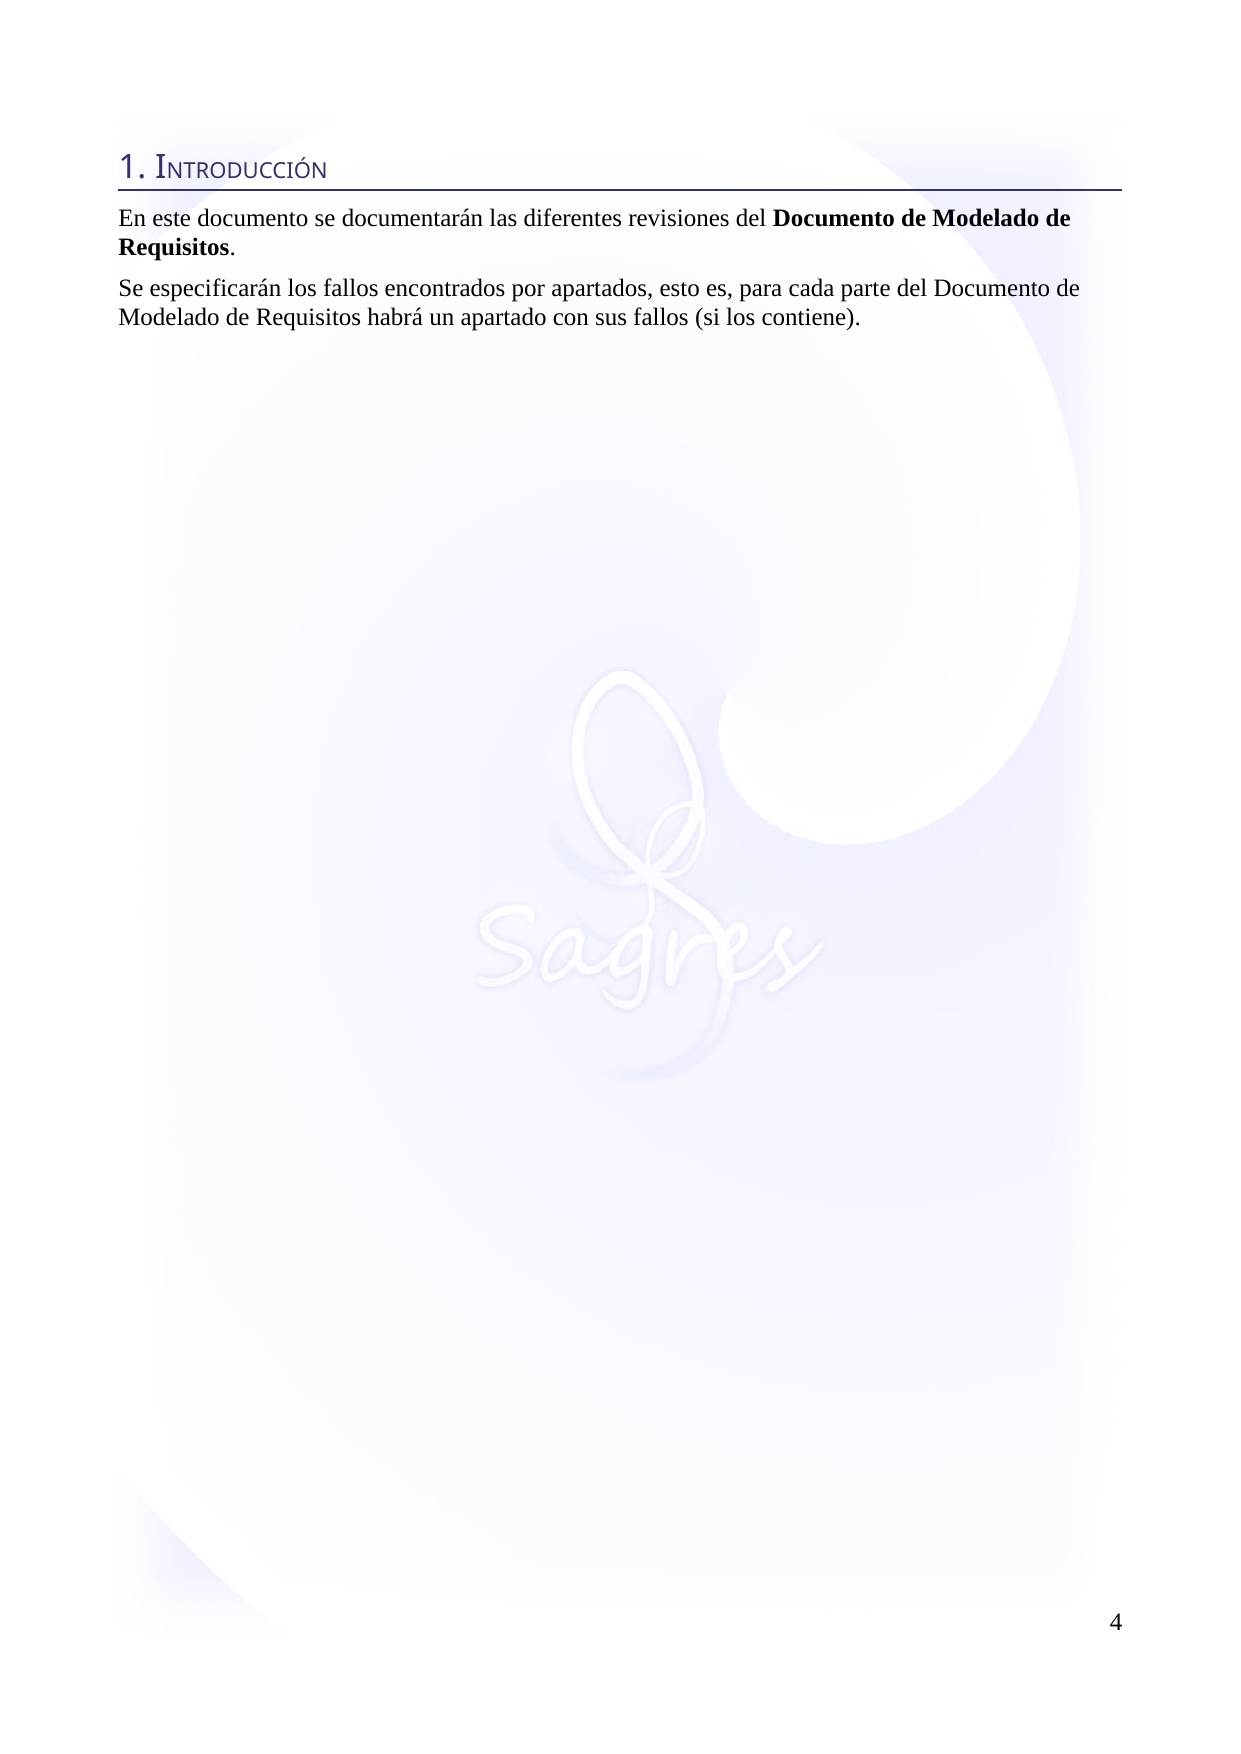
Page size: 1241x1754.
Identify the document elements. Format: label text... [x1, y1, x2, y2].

picture [118, 261, 1122, 273]
subtitle 1. Introducción [118, 143, 1122, 189]
picture [118, 118, 1122, 143]
text Se especificarán los fallos encontrados por apartados, esto es, para cada parte del Documento de Modelado de Requisitos habrá un apartado con sus fallos (si los contiene). [118, 273, 1122, 331]
text En este documento se documentarán las diferentes revisiones del Documento de Modelado de Requisitos. [118, 203, 1122, 261]
picture [118, 331, 1122, 1636]
picture [118, 191, 1122, 203]
